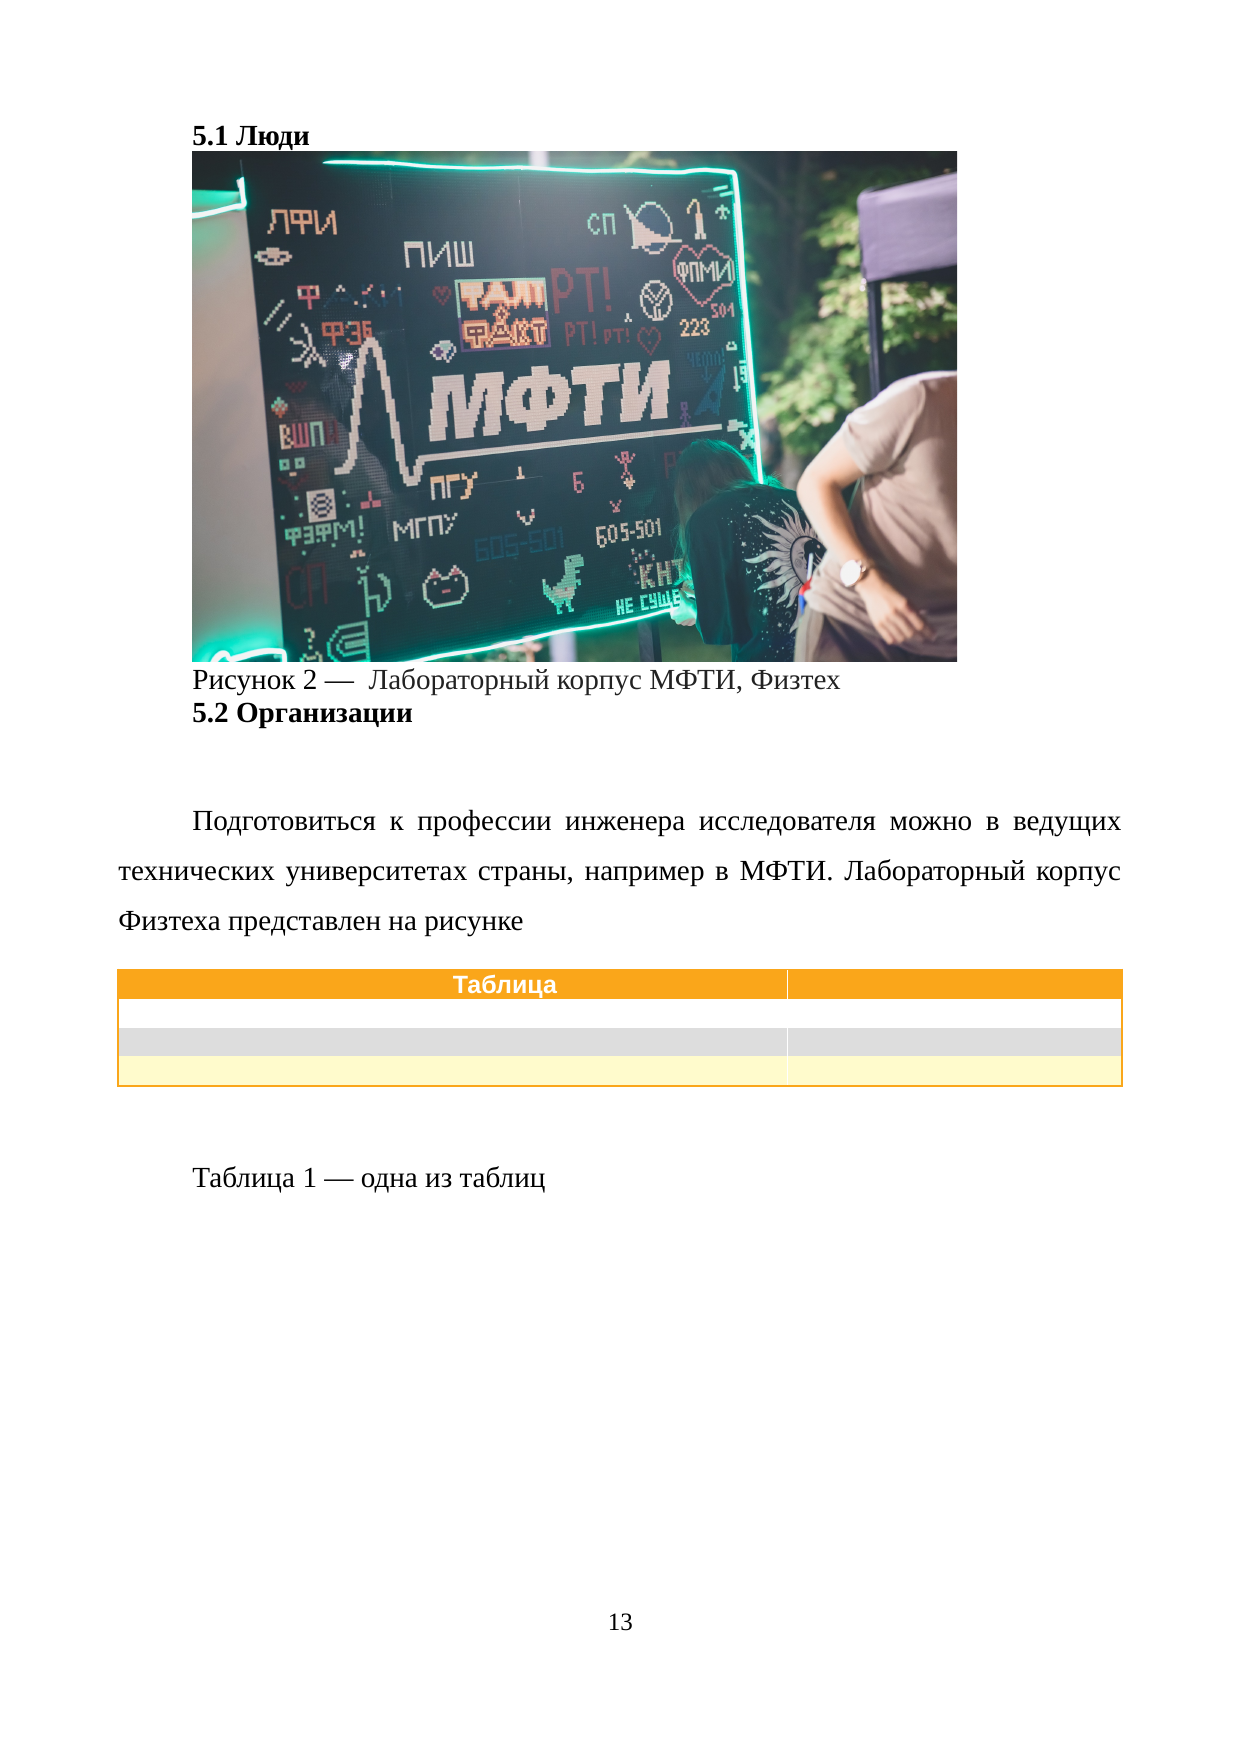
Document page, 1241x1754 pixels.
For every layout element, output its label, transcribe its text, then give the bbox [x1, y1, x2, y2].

table_header Таблица [453, 970, 787, 999]
table_header [119, 970, 453, 999]
table_cell [788, 1028, 1121, 1056]
table_cell [788, 999, 1121, 1027]
table_cell [453, 999, 787, 1027]
text Таблица 1 — одна из таблиц [118, 1160, 1122, 1194]
table_cell [788, 1056, 1121, 1085]
table_cell [119, 1056, 453, 1085]
text Рисунок 2 — Лабораторный корпус МФТИ, Физтех [118, 662, 1122, 695]
subtitle Организации [118, 695, 1122, 729]
table_cell [453, 1056, 787, 1085]
table_cell [119, 999, 453, 1027]
subtitle Люди [118, 118, 1122, 152]
table_cell [453, 1028, 787, 1056]
table_header [788, 970, 1121, 999]
table_cell [119, 1028, 453, 1056]
picture [192, 151, 958, 662]
text Подготовиться к профессии инженера исследователя можно в ведущих технических университетах страны, например в МФТИ. Лабораторный корпус Физтеха представлен на рисунке [118, 803, 1122, 937]
